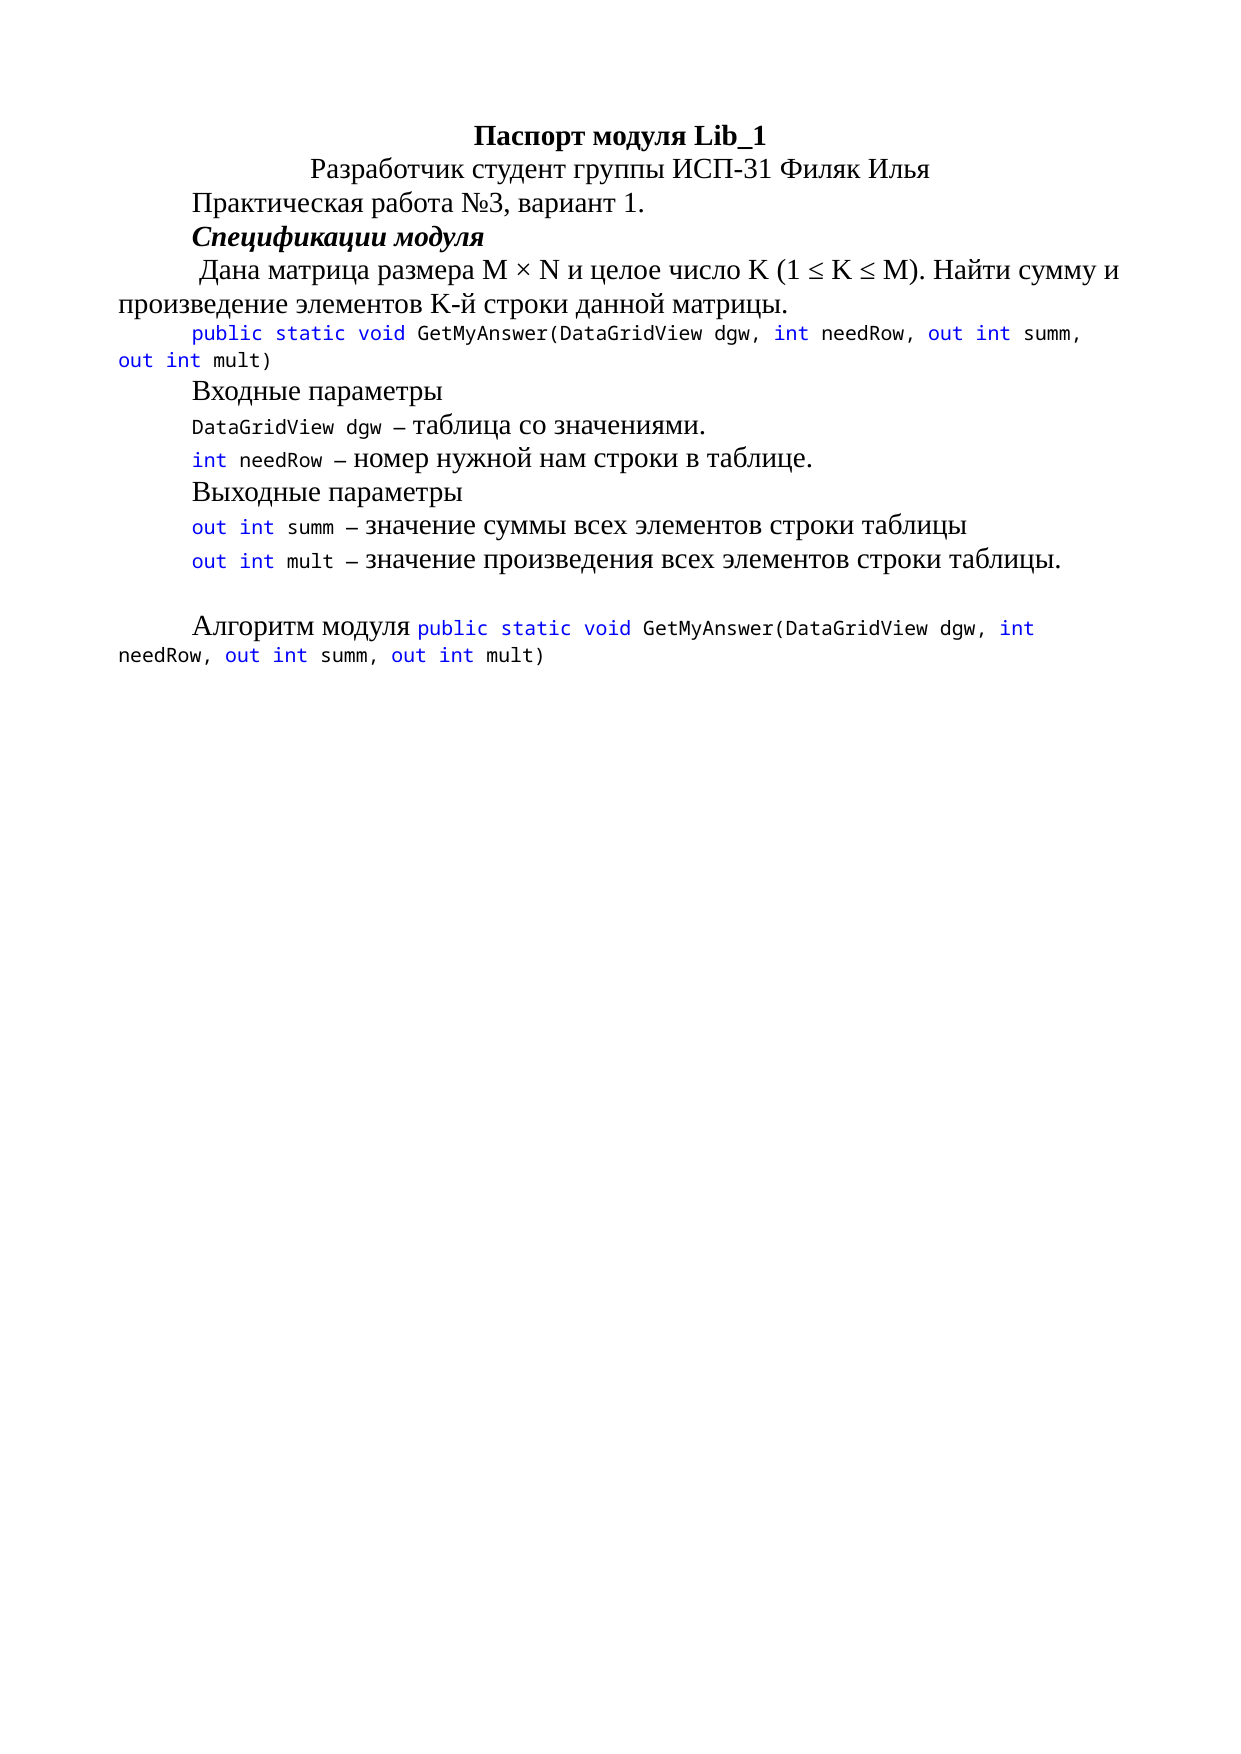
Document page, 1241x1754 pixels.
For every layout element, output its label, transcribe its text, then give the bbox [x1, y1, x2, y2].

text public static void GetMyAnswer(DataGridView dgw, int needRow, out int summ, out int mult) [118, 319, 1122, 373]
text out int summ — значение суммы всех элементов строки таблицы [118, 507, 1122, 541]
text Паспорт модуля Lib_1 [118, 118, 1122, 152]
text out int mult — значение произведения всех элементов строки таблицы. [118, 541, 1122, 574]
text int needRow — номер нужной нам строки в таблице. [118, 440, 1122, 474]
text Практическая работа №3, вариант 1. [118, 185, 1122, 219]
text DataGridView dgw — таблица со значениями. [118, 407, 1122, 440]
text Входные параметры [118, 373, 1122, 407]
text Алгоритм модуля public static void GetMyAnswer(DataGridView dgw, int needRow, out int summ, out int mult) [118, 608, 1122, 669]
text Дана матрица размера M × N и целое число K (1 ≤ K ≤ M). Найти сумму и произведение элементов K-й строки данной матрицы. [118, 252, 1122, 319]
text Выходные параметры [118, 474, 1122, 507]
text Разработчик студент группы ИСП-31 Филяк Илья [118, 152, 1122, 185]
text Спецификации модуля [118, 219, 1122, 252]
